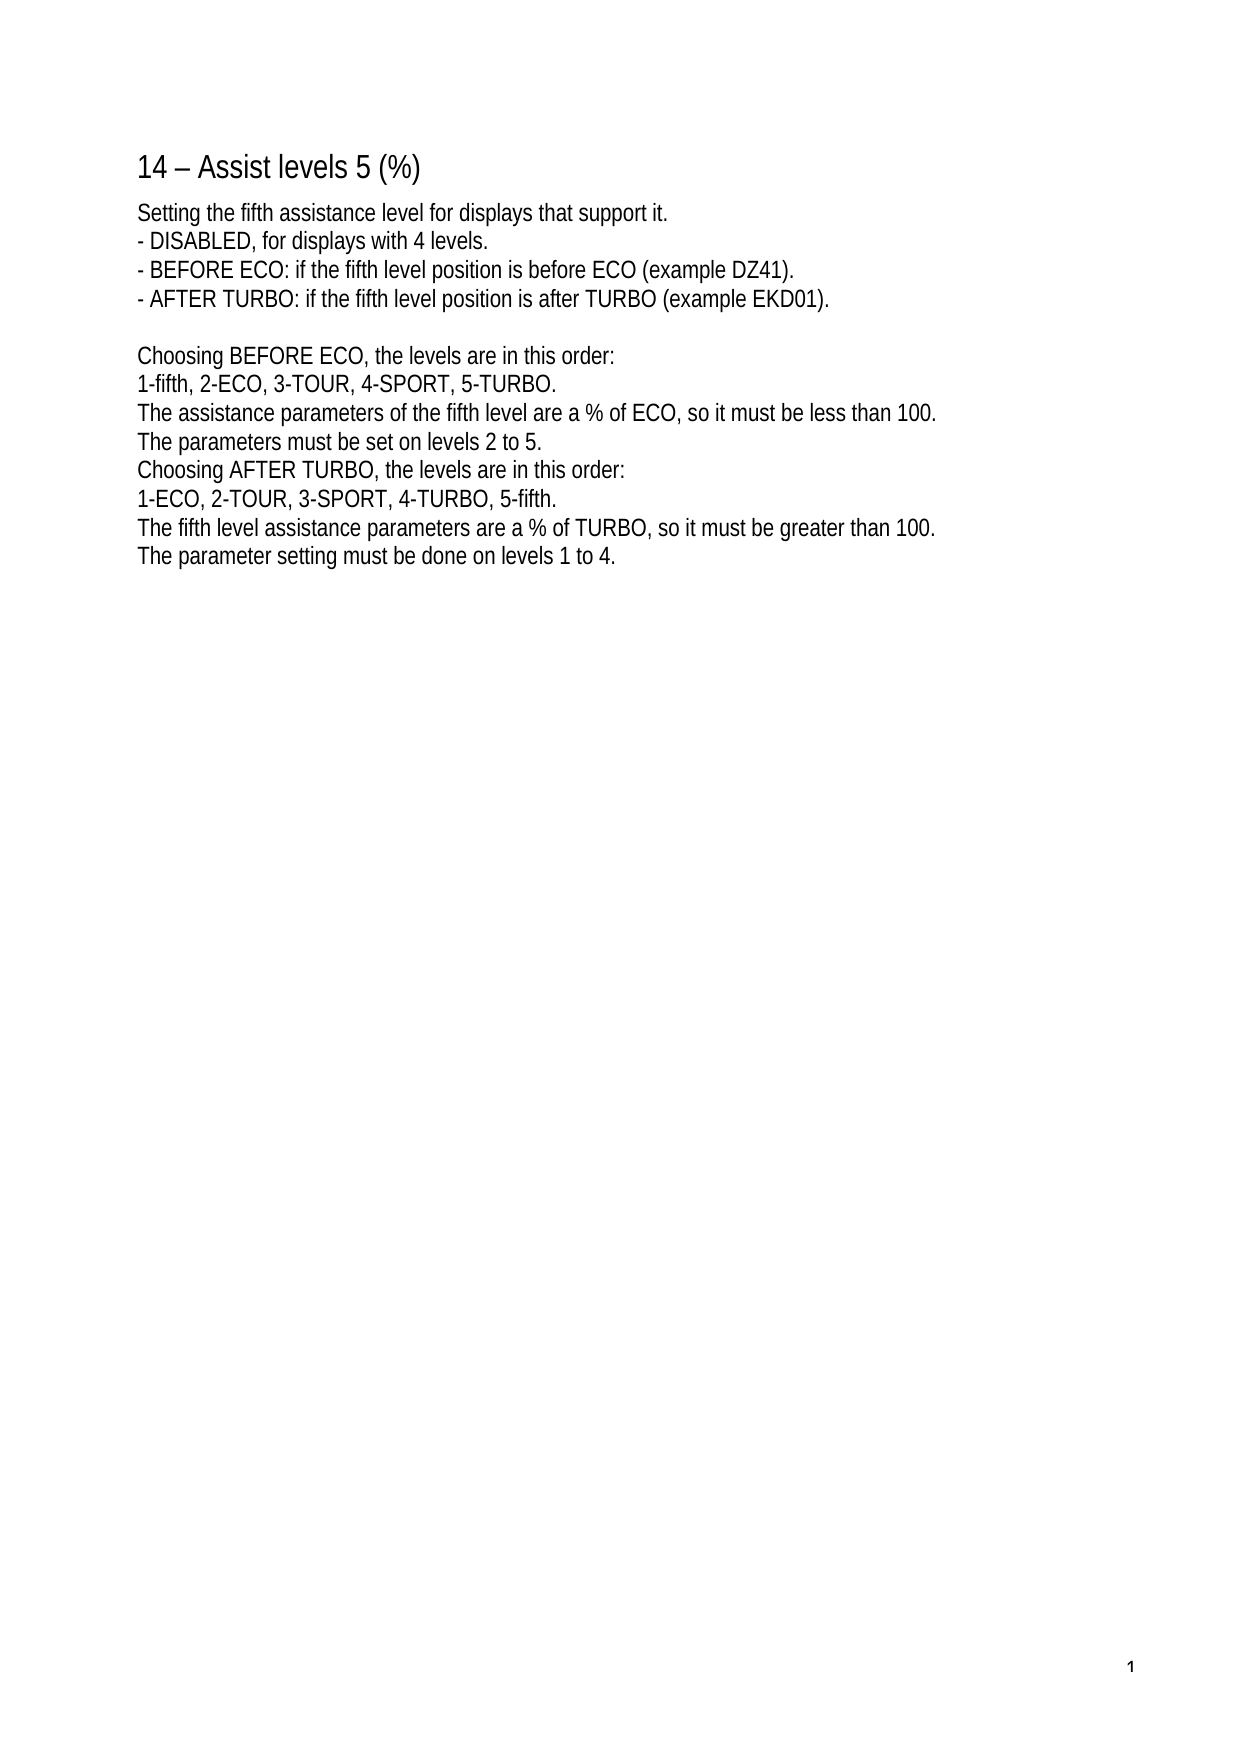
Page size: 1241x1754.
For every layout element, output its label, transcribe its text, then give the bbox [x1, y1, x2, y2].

text 1-ECO, 2-TOUR, 3-SPORT, 4-TURBO, 5-fifth. [137, 484, 1122, 513]
text Setting the fifth assistance level for displays that support it. [137, 198, 1122, 226]
text - DISABLED, for displays with 4 levels. [137, 226, 1122, 255]
text Choosing AFTER TURBO, the levels are in this order: [137, 455, 1122, 484]
text The assistance parameters of the fifth level are a % of ECO, so it must be less than 100. [137, 398, 1122, 427]
text - AFTER TURBO: if the fifth level position is after TURBO (example EKD01). [137, 283, 1122, 312]
text The parameters must be set on levels 2 to 5. [137, 427, 1122, 455]
text 14 – Assist levels 5 (%) [137, 148, 1122, 186]
text The fifth level assistance parameters are a % of TURBO, so it must be greater than 100. [137, 513, 1122, 541]
text 1-fifth, 2-ECO, 3-TOUR, 4-SPORT, 5-TURBO. [137, 369, 1122, 398]
text Choosing BEFORE ECO, the levels are in this order: [137, 341, 1122, 369]
text - BEFORE ECO: if the fifth level position is before ECO (example DZ41). [137, 255, 1122, 283]
text The parameter setting must be done on levels 1 to 4. [137, 541, 1122, 570]
